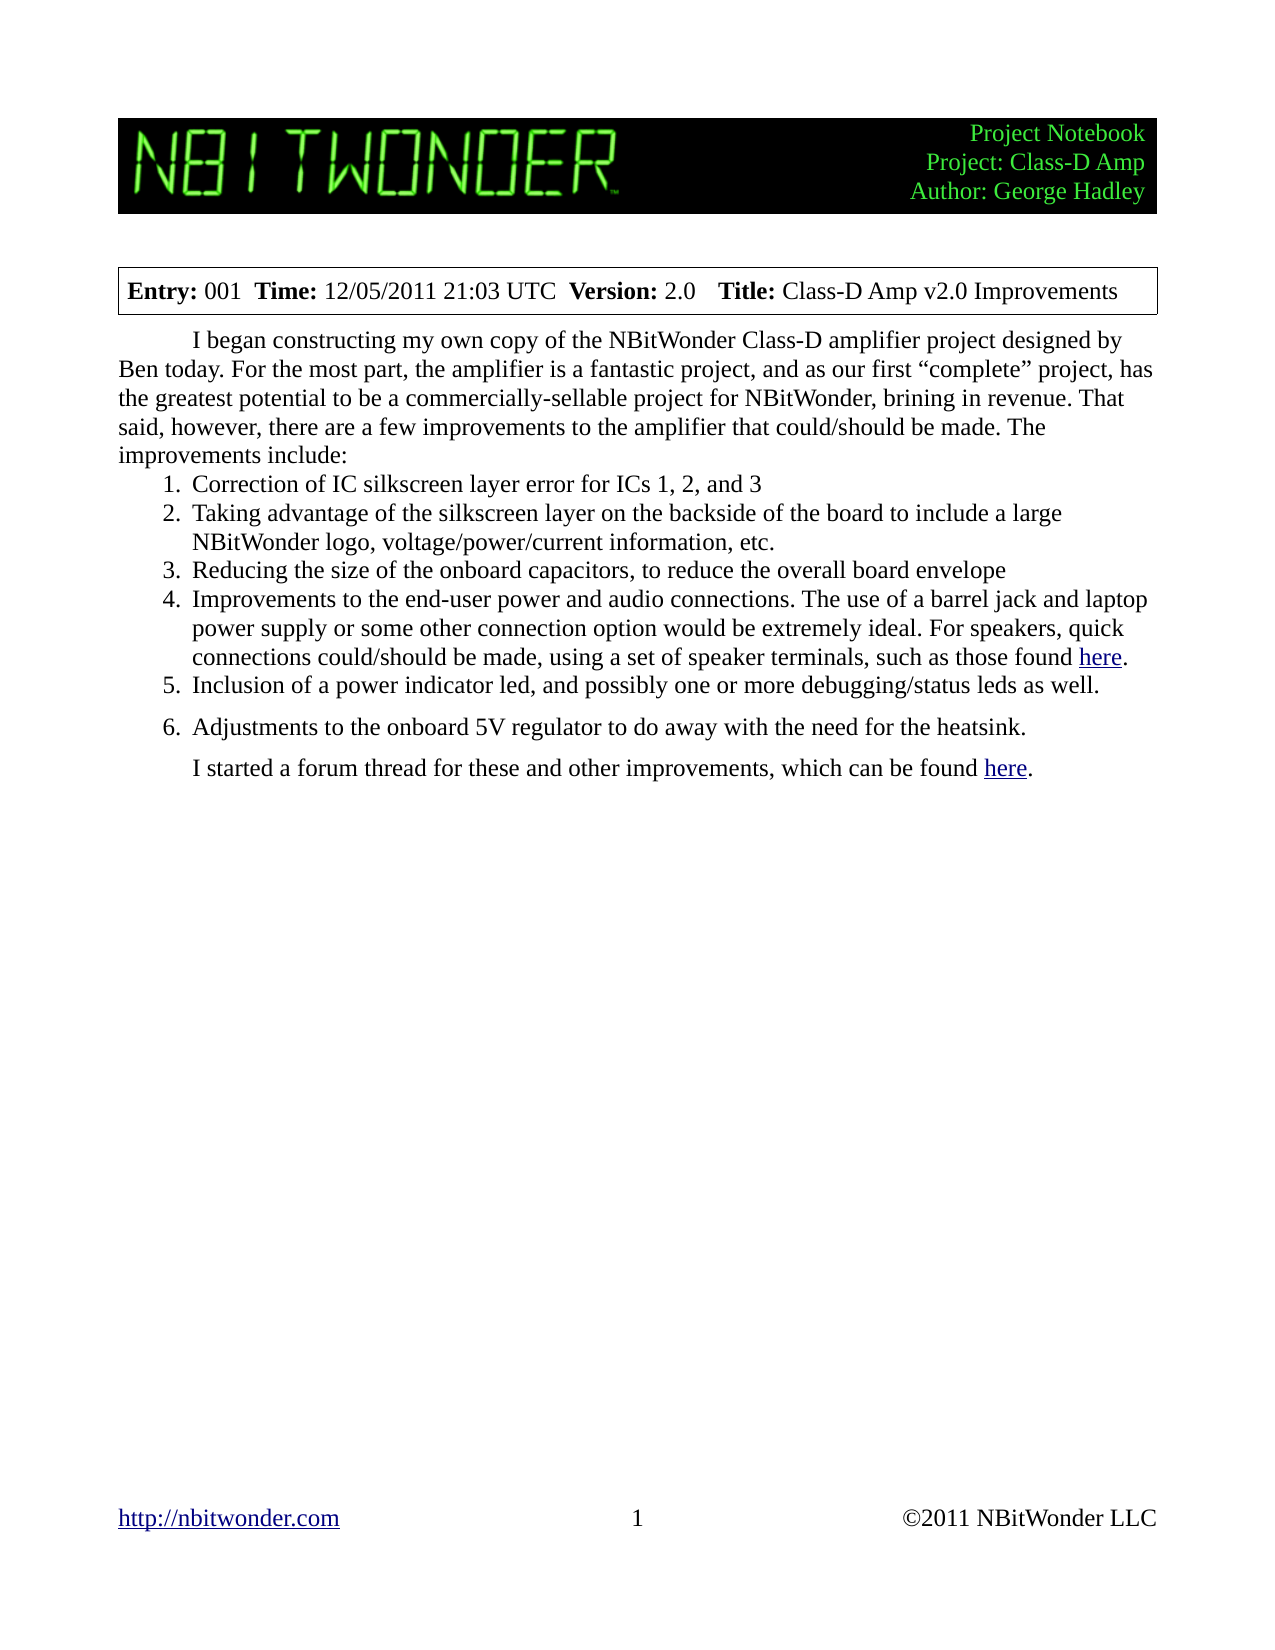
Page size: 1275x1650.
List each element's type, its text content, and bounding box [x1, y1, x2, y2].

text I began constructing my own copy of the NBitWonder Class-D amplifier project designed by Ben today. For the most part, the amplifier is a fantastic project, and as our first “complete” project, has the greatest potential to be a commercially-sellable project for NBitWonder, brining in revenue. That said, however, there are a few improvements to the amplifier that could/should be made. The improvements include: [118, 315, 1157, 469]
list Taking advantage of the silkscreen layer on the backside of the board to include a large NBitWonder logo, voltage/power/current information, etc. [162, 498, 1157, 556]
list Improvements to the end-user power and audio connections. The use of a barrel jack and laptop power supply or some other connection option would be extremely ideal. For speakers, quick connections could/should be made, using a set of speaker terminals, such as those found here. [162, 584, 1157, 671]
list Reducing the size of the onboard capacitors, to reduce the overall board envelope [162, 556, 1157, 584]
picture [133, 128, 620, 197]
list Inclusion of a power indicator led, and possibly one or more debugging/status leds as well. [162, 671, 1157, 699]
text Author: George Hadley [118, 176, 1145, 205]
text Project: Class-D Amp [620, 147, 1145, 176]
list Adjustments to the onboard 5V regulator to do away with the need for the heatsink. [162, 712, 1157, 741]
list Correction of IC silkscreen layer error for ICs 1, 2, and 3 [162, 469, 1157, 498]
text Project Notebook [118, 118, 1145, 147]
text [118, 255, 1157, 267]
text [119, 268, 1157, 314]
text Entry: 001 Time: 12/05/2011 21:03 UTC Version: 2.0 Title: Class-D Amp v2.0 Improvements [127, 276, 1148, 305]
text [118, 147, 133, 176]
text I started a forum thread for these and other improvements, which can be found here. [118, 753, 1157, 782]
